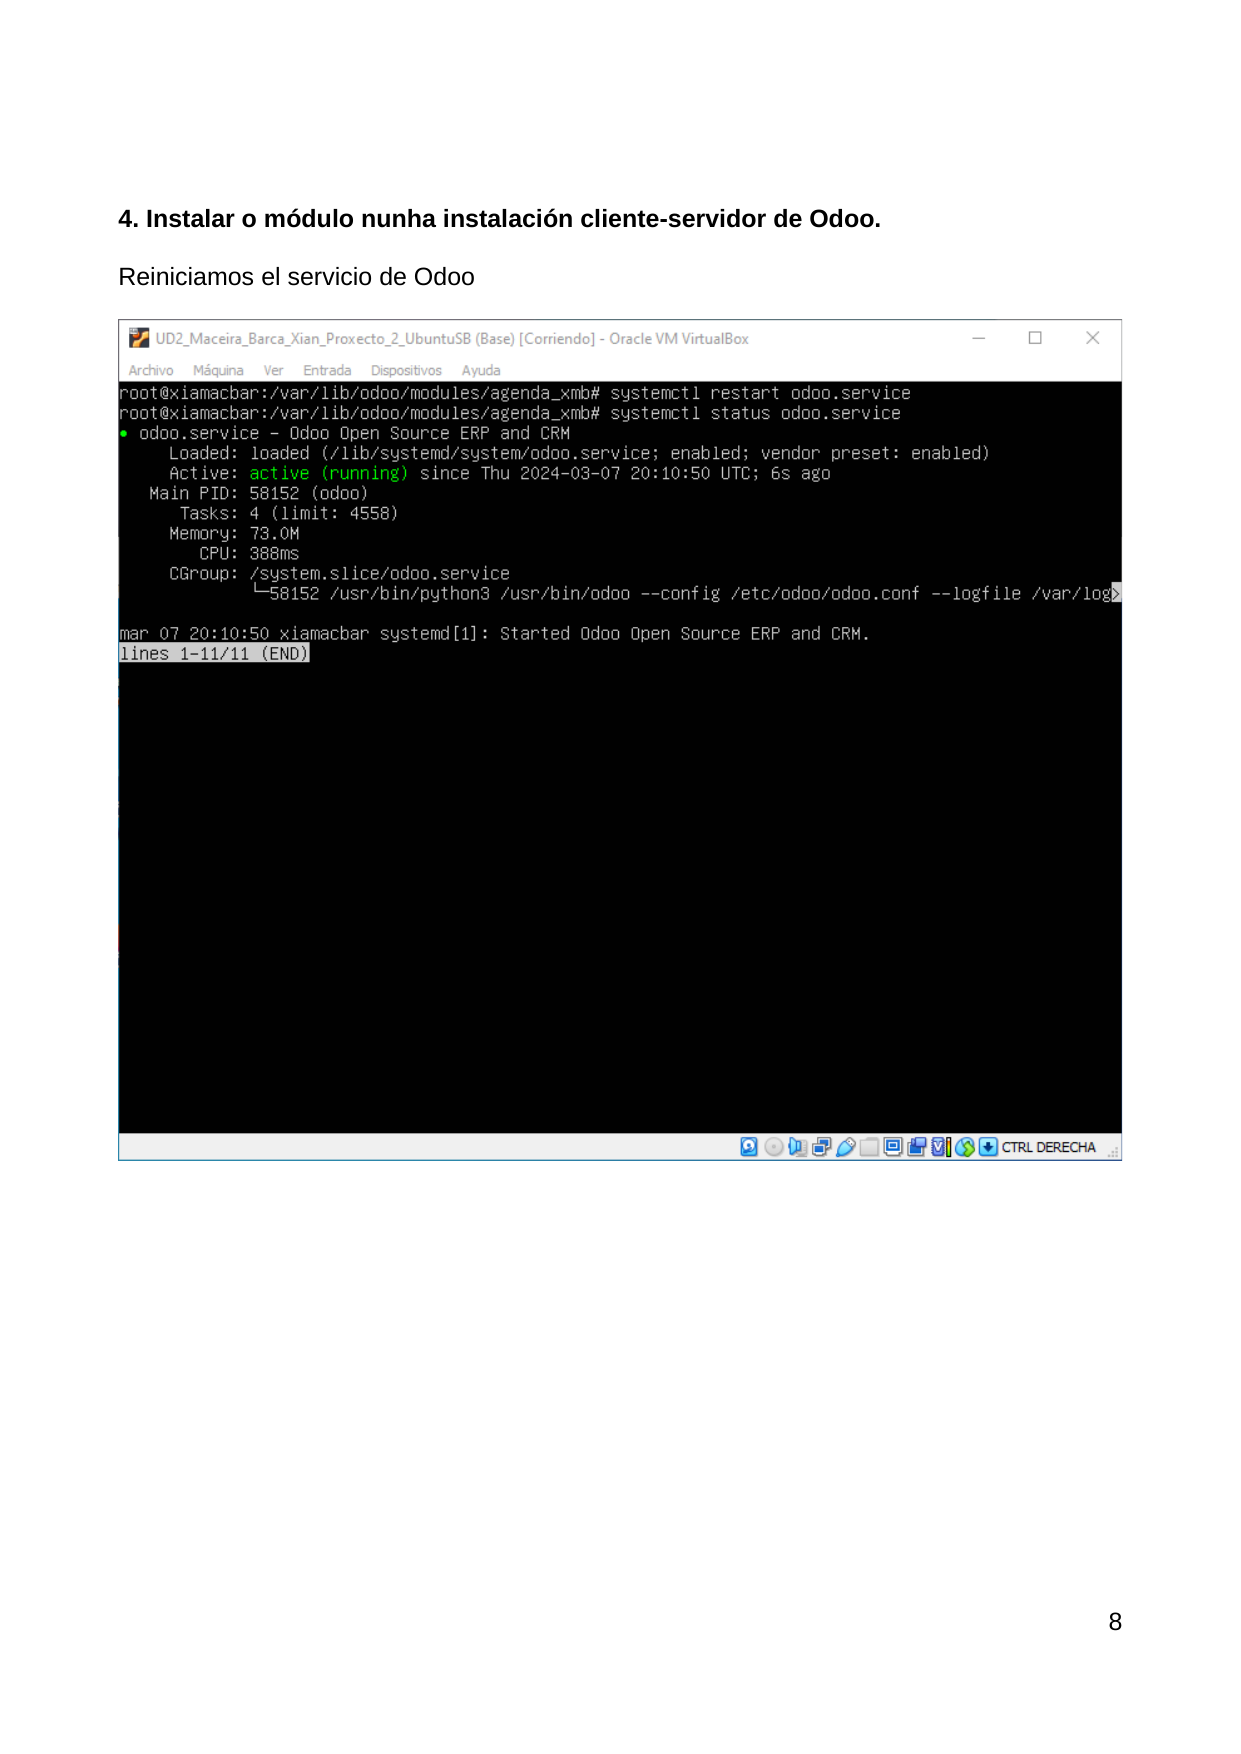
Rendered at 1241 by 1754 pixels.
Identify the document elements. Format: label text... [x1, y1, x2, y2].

picture [118, 319, 1123, 1161]
text Reiniciamos el servicio de Odoo [118, 262, 1122, 291]
text 4. Instalar o módulo nunha instalación cliente-servidor de Odoo. [118, 204, 1122, 233]
